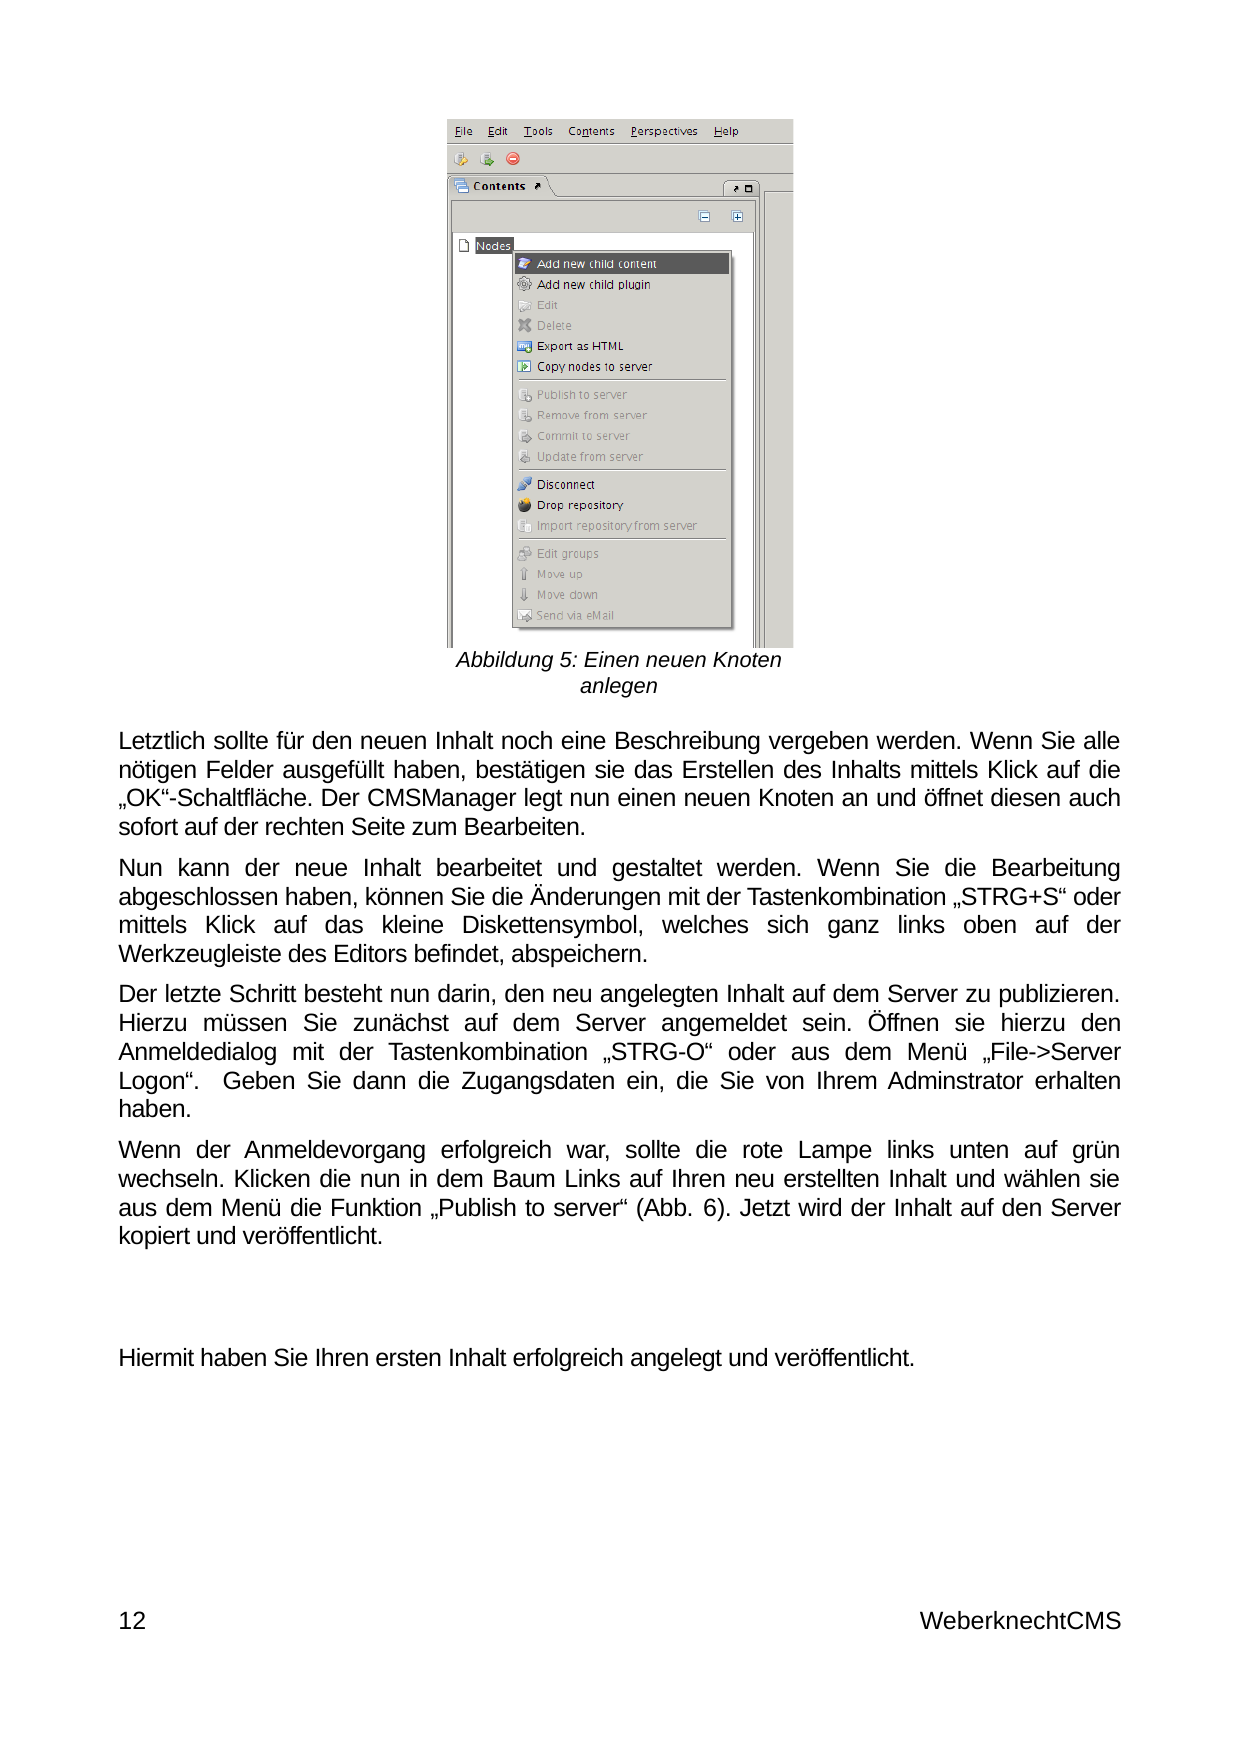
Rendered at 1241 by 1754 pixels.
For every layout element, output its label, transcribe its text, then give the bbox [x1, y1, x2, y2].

text Hiermit haben Sie Ihren ersten Inhalt erfolgreich angelegt und veröffentlicht. [118, 1343, 1122, 1372]
text Abbildung 5: Einen neuen Knoten anlegen [447, 648, 793, 698]
text Wenn der Anmeldevorgang erfolgreich war, sollte die rote Lampe links unten auf grün wechseln. Klicken die nun in dem Baum Links auf Ihren neu erstellten Inhalt und wählen sie aus dem Menü die Funktion „Publish to server“ (Abb. 6). Jetzt wird der Inhalt auf den Server kopiert und veröffentlicht. [118, 1135, 1122, 1250]
text Letztlich sollte für den neuen Inhalt noch eine Beschreibung vergeben werden. Wenn Sie alle nötigen Felder ausgefüllt haben, bestätigen sie das Erstellen des Inhalts mittels Klick auf die „OK“-Schaltfläche. Der CMSManager legt nun einen neuen Knoten an und öffnet diesen auch sofort auf der rechten Seite zum Bearbeiten. [118, 726, 1122, 841]
text Der letzte Schritt besteht nun darin, den neu angelegten Inhalt auf dem Server zu publizieren. Hierzu müssen Sie zunächst auf dem Server angemeldet sein. Öffnen sie hierzu den Anmeldedialog mit der Tastenkombination „STRG-O“ oder aus dem Menü „File->Server Logon“. Geben Sie dann die Zugangsdaten ein, die Sie von Ihrem Adminstrator erhalten haben. [118, 979, 1122, 1123]
picture [447, 118, 794, 648]
text Nun kann der neue Inhalt bearbeitet und gestaltet werden. Wenn Sie die Bearbeitung abgeschlossen haben, können Sie die Änderungen mit der Tastenkombination „STRG+S“ oder mittels Klick auf das kleine Diskettensymbol, welches sich ganz links oben auf der Werkzeugleiste des Editors befindet, abspeichern. [118, 853, 1122, 968]
